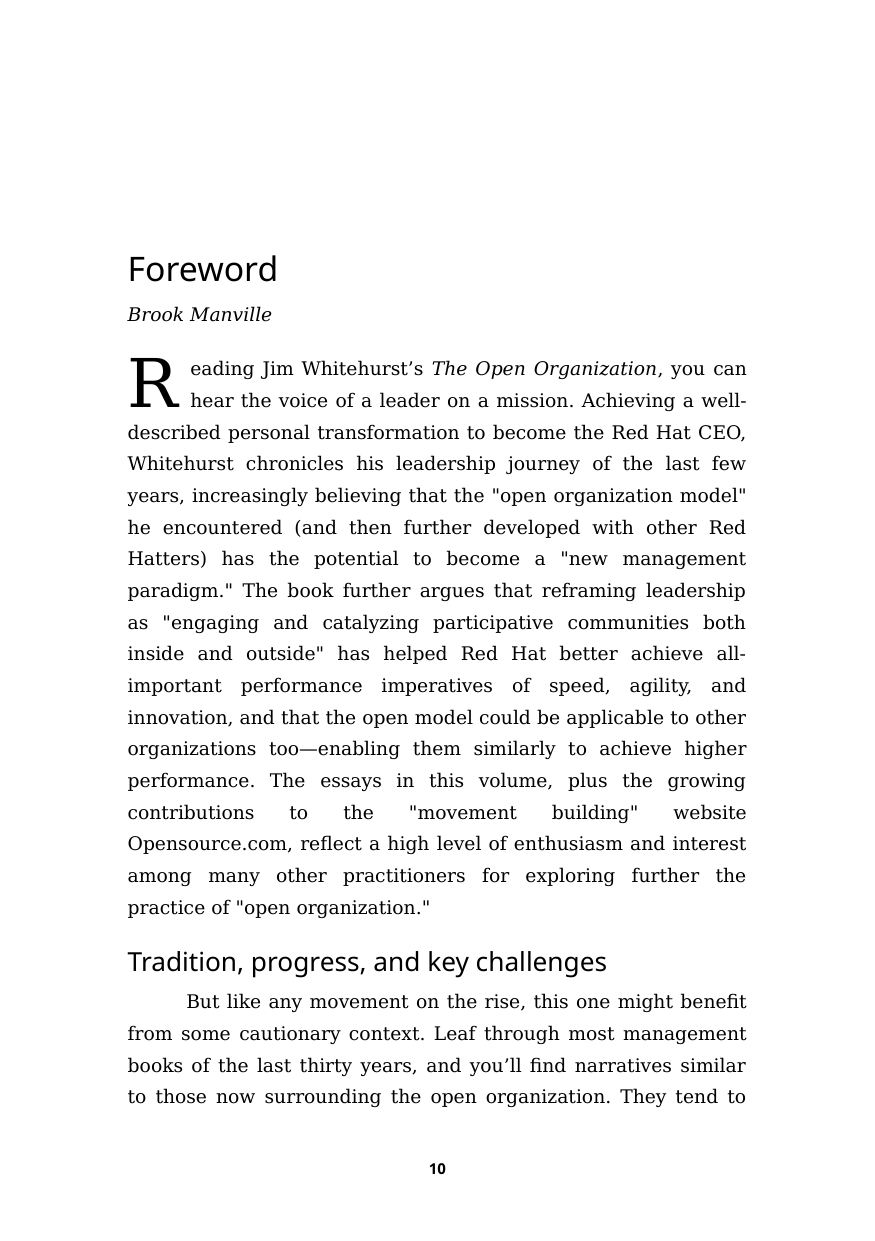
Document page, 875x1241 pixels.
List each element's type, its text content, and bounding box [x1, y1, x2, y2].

text But like any movement on the rise, this one might benefit from some cautionary context. Leaf through most management books of the last thirty years, and you’ll find narratives similar to those now surrounding the open organization. They tend to [127, 991, 747, 1108]
text Brook Manville [127, 304, 747, 326]
text Reading Jim Whitehurst’s The Open Organization, you can hear the voice of a leader on a mission. Achieving a well-described personal transformation to become the Red Hat CEO, Whitehurst chronicles his leadership journey of the last few years, increasingly believing that the "open organization model" he encountered (and then further developed with other Red Hatters) has the potential to become a "new management paradigm." The book further argues that reframing leadership as "engaging and catalyzing participative communities both inside and outside" has helped Red Hat better achieve all-important performance imperatives of speed, agility, and innovation, and that the open model could be applicable to other organizations too—enabling them similarly to achieve higher performance. The essays in this volume, plus the growing contributions to the "movement building" website Opensource.com, reflect a high level of enthusiasm and interest among many other practitioners for exploring further the practice of "open organization." [127, 358, 747, 919]
subtitle Foreword [127, 246, 747, 292]
subtitle Tradition, progress, and key challenges [127, 943, 747, 979]
